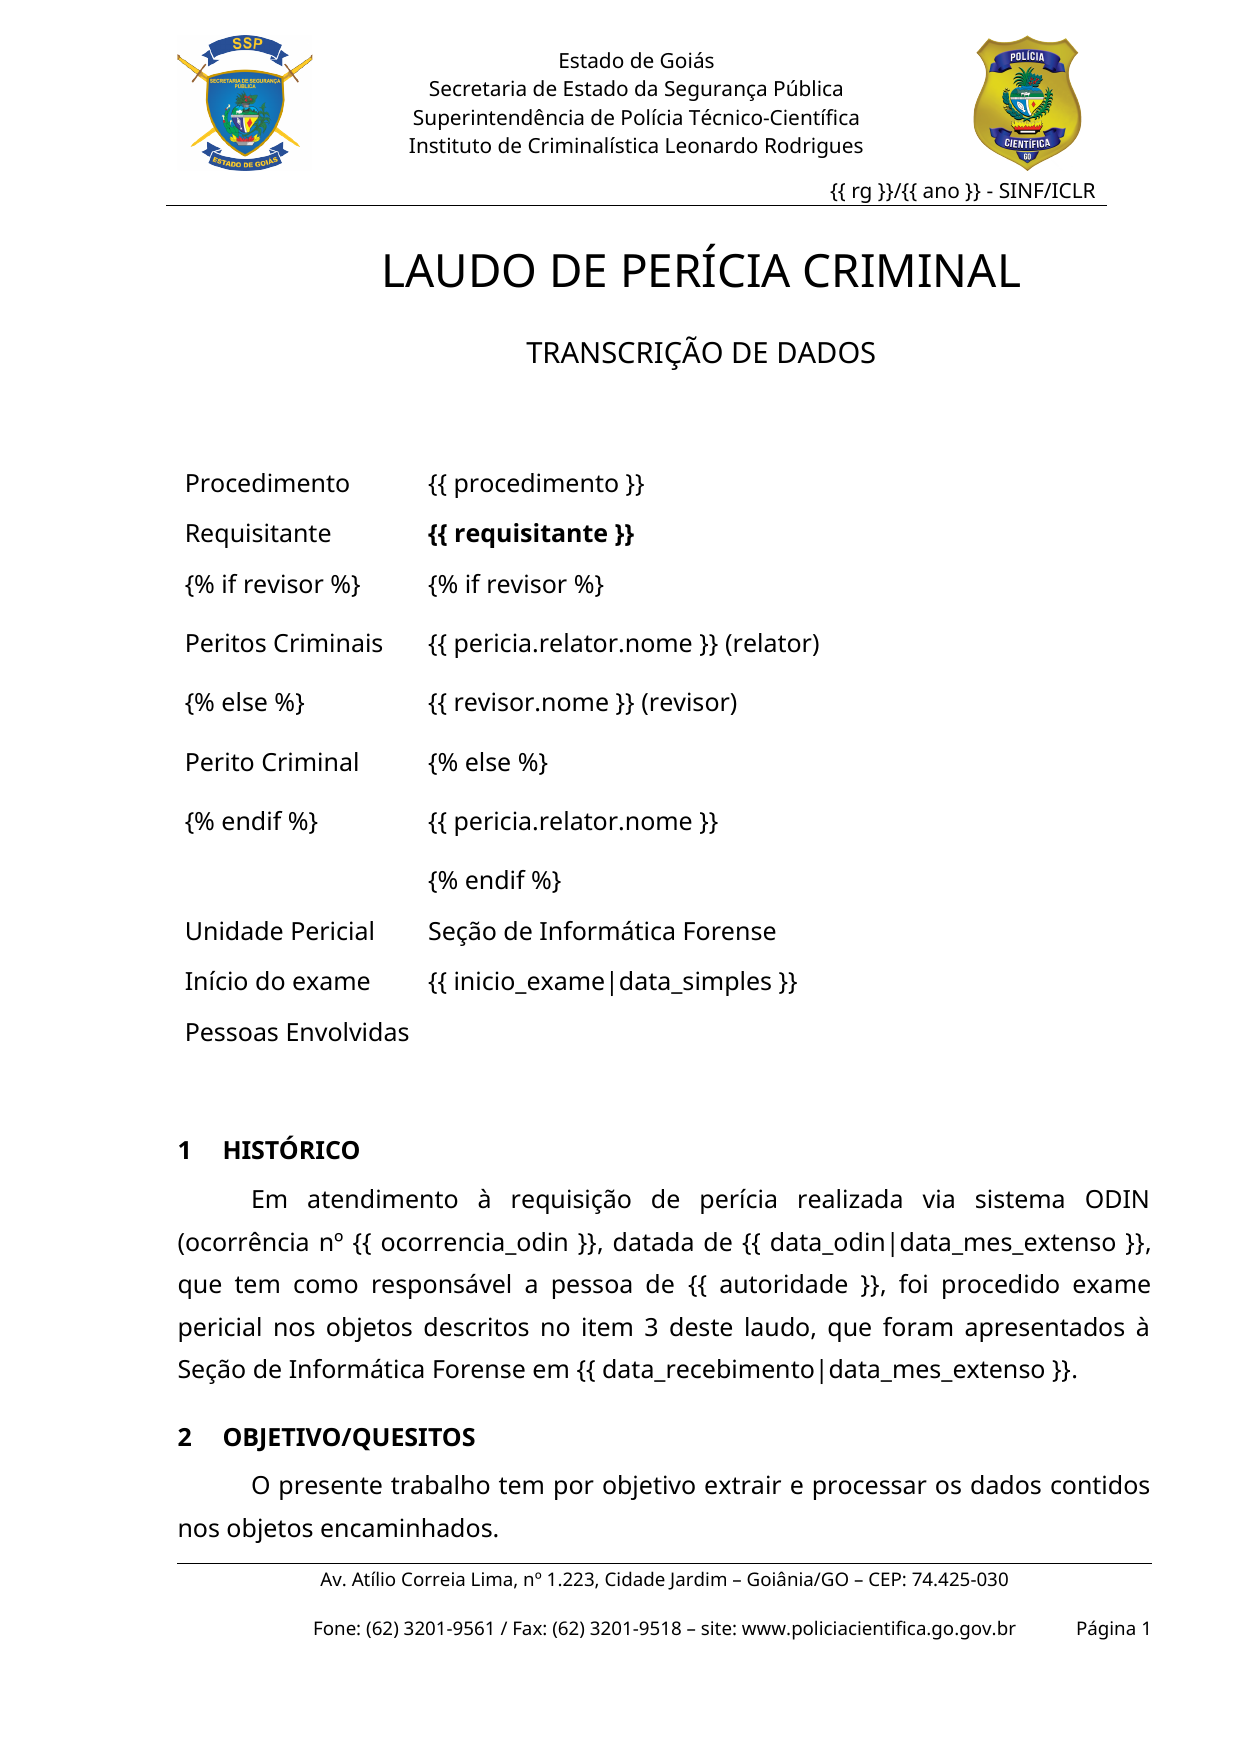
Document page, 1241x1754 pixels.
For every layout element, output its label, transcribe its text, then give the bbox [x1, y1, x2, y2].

text TRANSCRIÇÃO DE DADOS [177, 333, 1152, 372]
table_header Procedimento [177, 465, 421, 516]
text Em atendimento à requisição de perícia realizada via sistema ODIN (ocorrência nº {{ ocorrencia_odin }}, datada de {{ data_odin|data_mes_extenso }}, que tem como responsável a pessoa de {{ autoridade }}, foi procedido exame pericial nos objetos descritos no item 3 deste laudo, que foram apresentados à Seção de Informática Forense em {{ data_recebimento|data_mes_extenso }}. [177, 1182, 1152, 1386]
table_cell {% if revisor %} Peritos Criminais {% else %} Perito Criminal {% endif %} [177, 567, 421, 913]
picture [973, 35, 1082, 171]
text O presente trabalho tem por objetivo extrair e processar os dados contidos nos objetos encaminhados. [177, 1468, 1152, 1544]
table_cell Unidade Pericial [177, 913, 421, 964]
subtitle HISTÓRICO [177, 1133, 1152, 1167]
table_cell Seção de Informática Forense [421, 913, 1152, 964]
table_cell Pessoas Envolvidas [177, 1015, 421, 1066]
text LAUDO DE PERÍCIA CRIMINAL [177, 238, 1152, 301]
table_cell [421, 1015, 1152, 1066]
table_header {{ procedimento }} [421, 465, 1152, 516]
table_cell Requisitante [177, 516, 421, 567]
table_cell {% if revisor %} {{ pericia.relator.nome }} (relator) {{ revisor.nome }} (revisor) {% else %} {{ pericia.relator.nome }} {% endif %} [421, 567, 1152, 913]
table_cell Início do exame [177, 964, 421, 1015]
table_cell {{ requisitante }} [421, 516, 1152, 567]
table_cell {{ inicio_exame|data_simples }} [421, 964, 1152, 1015]
picture [177, 35, 313, 171]
subtitle OBJETIVO/QUESITOS [177, 1419, 1152, 1453]
